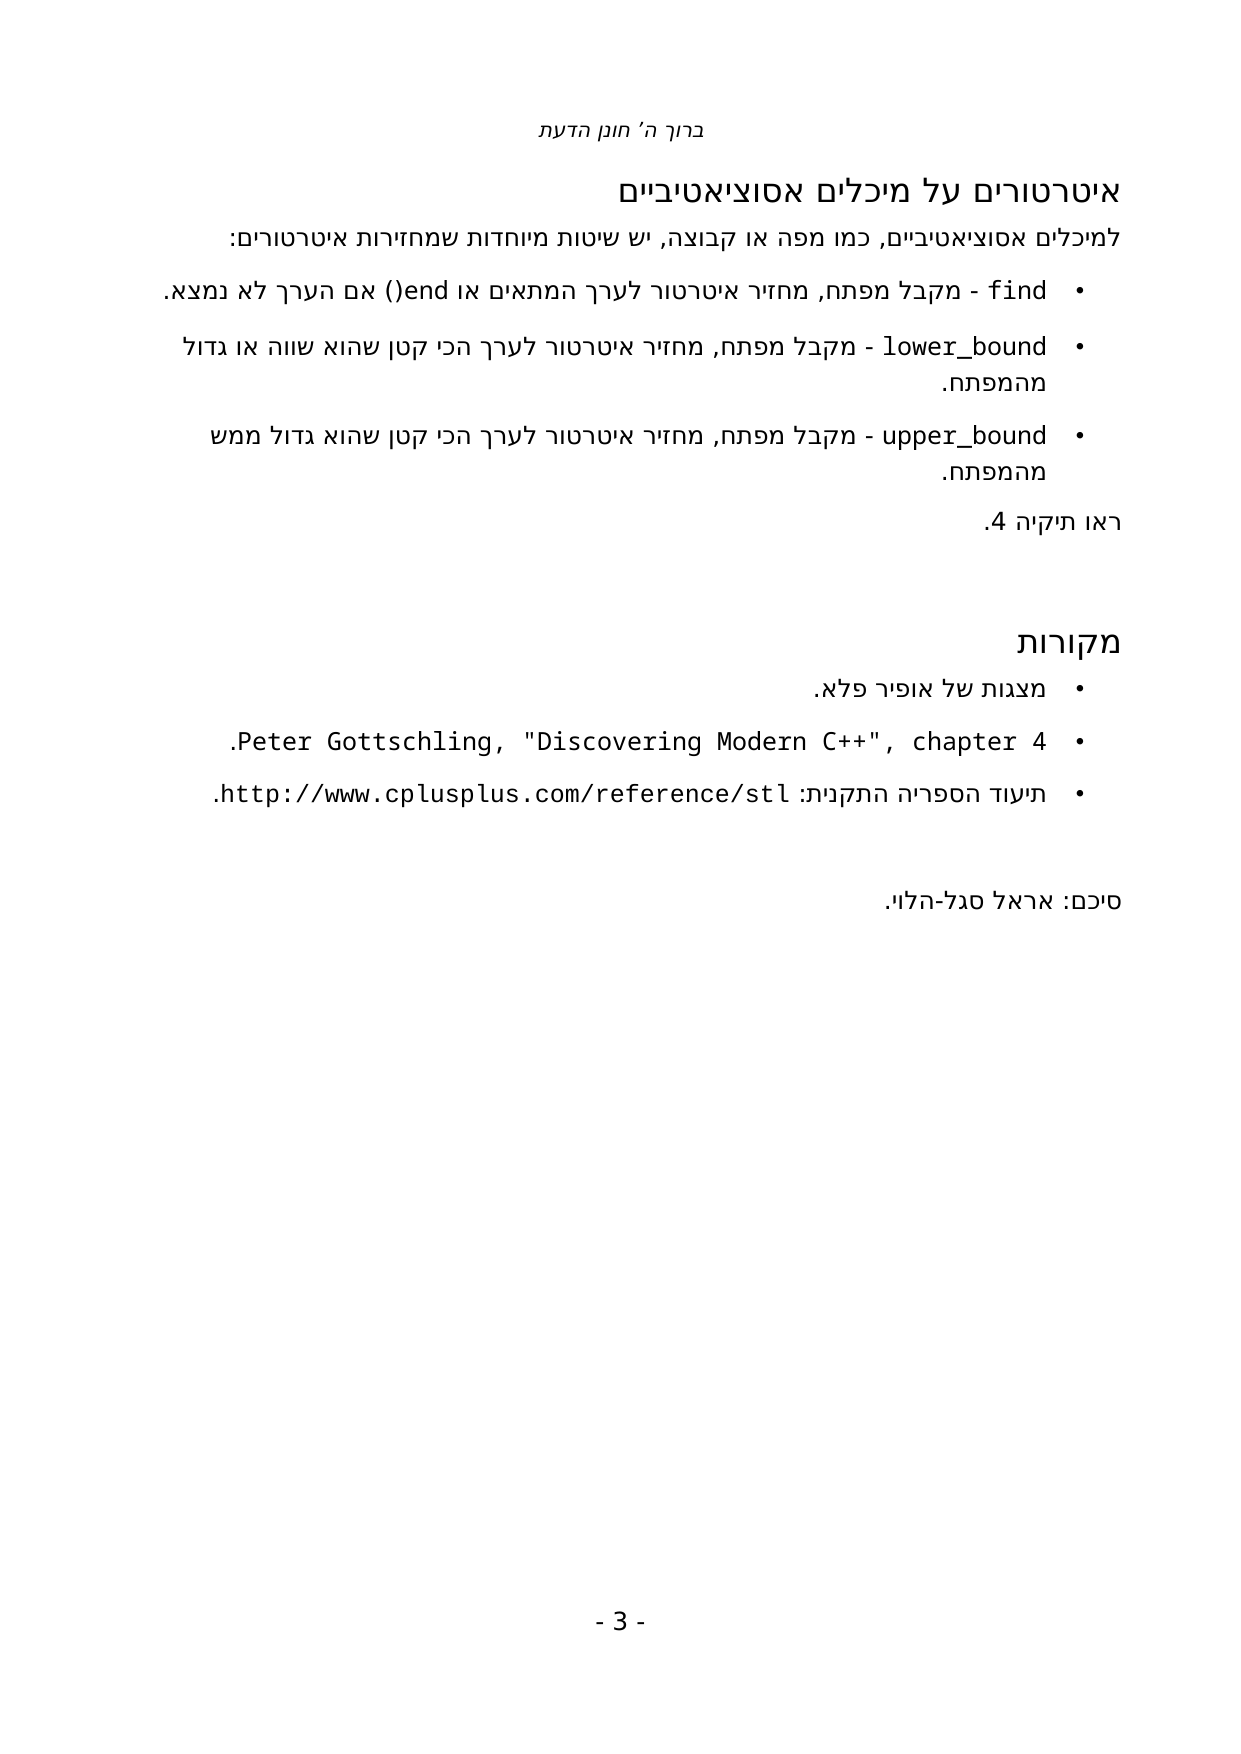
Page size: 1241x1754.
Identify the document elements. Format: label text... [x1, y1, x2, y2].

subtitle מקורות [118, 623, 1122, 661]
text סיכם: אראל סגל-הלוי. [118, 886, 1122, 915]
list תיעוד הספריה התקנית: http://www.cplusplus.com/reference/stl. [118, 779, 1084, 810]
list upper_bound - מקבל מפתח, מחזיר איטרטור לערך הכי קטן שהוא גדול ממש מהמפתח. [118, 418, 1084, 487]
text ראו תיקיה 4. [118, 507, 1122, 536]
list Peter Gottschling, "Discovering Modern C++", chapter 4. [118, 723, 1084, 758]
text למיכלים אסוציאטיביים, כמו מפה או קבוצה, יש שיטות מיוחדות שמחזירות איטרטורים: [118, 223, 1122, 252]
list lower_bound - מקבל מפתח, מחזיר איטרטור לערך הכי קטן שהוא שווה או גדול מהמפתח. [118, 328, 1084, 397]
list find - מקבל מפתח, מחזיר איטרטור לערך המתאים או end() אם הערך לא נמצא. [118, 273, 1084, 307]
subtitle איטרטורים על מיכלים אסוציאטיביים [118, 172, 1122, 211]
list מצגות של אופיר פלא. [118, 674, 1084, 703]
